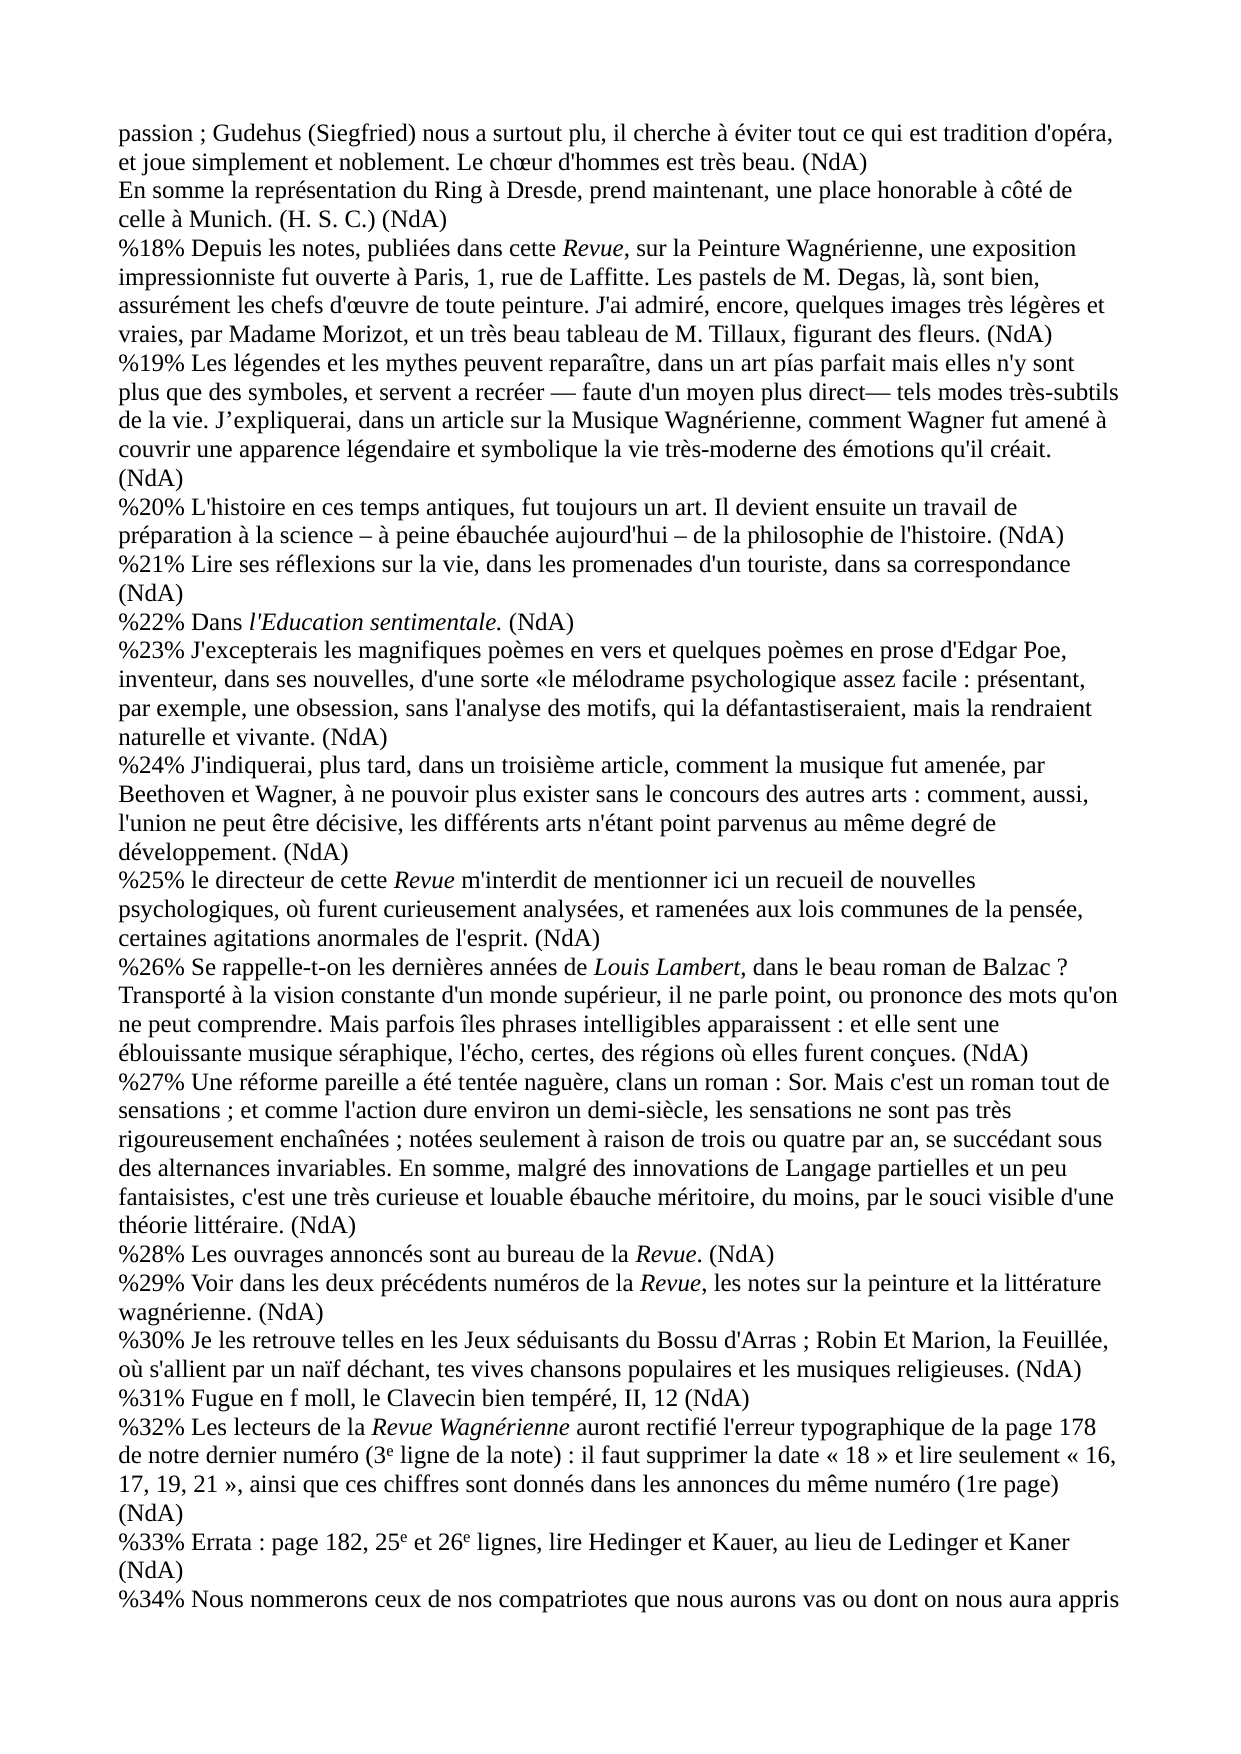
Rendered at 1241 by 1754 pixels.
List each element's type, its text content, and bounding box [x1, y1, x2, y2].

text %34% Nous nommerons ceux de nos compatriotes que nous aurons vas ou dont on nous aura appris [118, 1584, 1122, 1613]
text %22% Dans l'Education sentimentale. (NdA) [118, 607, 1122, 636]
text %31% Fugue en f moll, le Clavecin bien tempéré, II, 12 (NdA) [118, 1383, 1122, 1412]
text En somme la représentation du Ring à Dresde, prend maintenant, une place honorable à côté de celle à Munich. (H. S. C.) (NdA) [118, 176, 1122, 233]
text passion ; Gudehus (Siegfried) nous a surtout plu, il cherche à éviter tout ce qui est tradition d'opéra, et joue simplement et noblement. Le chœur d'hommes est très beau. (NdA) [118, 118, 1122, 176]
text %27% Une réforme pareille a été tentée naguère, clans un roman : Sor. Mais c'est un roman tout de sensations ; et comme l'action dure environ un demi-siècle, les sensations ne sont pas très rigoureusement enchaînées ; notées seulement à raison de trois ou quatre par an, se succédant sous des alternances invariables. En somme, malgré des innovations de Langage partielles et un peu fantaisistes, c'est une très curieuse et louable ébauche méritoire, du moins, par le souci visible d'une théorie littéraire. (NdA) [118, 1067, 1122, 1239]
text %24% J'indiquerai, plus tard, dans un troisième article, comment la musique fut amenée, par Beethoven et Wagner, à ne pouvoir plus exister sans le concours des autres arts : comment, aussi, l'union ne peut être décisive, les différents arts n'étant point parvenus au même degré de développement. (NdA) [118, 751, 1122, 866]
text %32% Les lecteurs de la Revue Wagnérienne auront rectifié l'erreur typographique de la page 178 de notre dernier numéro (3e ligne de la note) : il faut supprimer la date « 18 » et lire seulement « 16, 17, 19, 21 », ainsi que ces chiffres sont donnés dans les annonces du même numéro (1re page) (NdA) [118, 1412, 1122, 1527]
text %25% le directeur de cette Revue m'interdit de mentionner ici un recueil de nouvelles psychologiques, où furent curieusement analysées, et ramenées aux lois communes de la pensée, certaines agitations anormales de l'esprit. (NdA) [118, 866, 1122, 952]
text %20% L'histoire en ces temps antiques, fut toujours un art. Il devient ensuite un travail de préparation à la science – à peine ébauchée aujourd'hui – de la philosophie de l'histoire. (NdA) [118, 492, 1122, 549]
text %18% Depuis les notes, publiées dans cette Revue, sur la Peinture Wagnérienne, une exposition impressionniste fut ouverte à Paris, 1, rue de Laffitte. Les pastels de M. Degas, là, sont bien, assurément les chefs d'œuvre de toute peinture. J'ai admiré, encore, quelques images très légères et vraies, par Madame Morizot, et un très beau tableau de M. Tillaux, figurant des fleurs. (NdA) [118, 233, 1122, 348]
text %30% Je les retrouve telles en les Jeux séduisants du Bossu d'Arras ; Robin Et Marion, la Feuillée, où s'allient par un naïf déchant, tes vives chansons populaires et les musiques religieuses. (NdA) [118, 1326, 1122, 1383]
text %26% Se rappelle-t-on les dernières années de Louis Lambert, dans le beau roman de Balzac ? Transporté à la vision constante d'un monde supérieur, il ne parle point, ou prononce des mots qu'on ne peut comprendre. Mais parfois îles phrases intelligibles apparaissent : et elle sent une éblouissante musique séraphique, l'écho, certes, des régions où elles furent conçues. (NdA) [118, 952, 1122, 1067]
text %33% Errata : page 182, 25e et 26e lignes, lire Hedinger et Kauer, au lieu de Ledinger et Kaner (NdA) [118, 1527, 1122, 1584]
text %19% Les légendes et les mythes peuvent reparaître, dans un art pías parfait mais elles n'y sont plus que des symboles, et servent a recréer — faute d'un moyen plus direct— tels modes très-subtils de la vie. J’expliquerai, dans un article sur la Musique Wagnérienne, comment Wagner fut amené à couvrir une apparence légendaire et symbolique la vie très-moderne des émotions qu'il créait. (NdA) [118, 348, 1122, 492]
text %29% Voir dans les deux précédents numéros de la Revue, les notes sur la peinture et la littérature wagnérienne. (NdA) [118, 1268, 1122, 1326]
text %28% Les ouvrages annoncés sont au bureau de la Revue. (NdA) [118, 1239, 1122, 1268]
text %23% J'excepterais les magnifiques poèmes en vers et quelques poèmes en prose d'Edgar Poe, inventeur, dans ses nouvelles, d'une sorte «le mélodrame psychologique assez facile : présentant, par exemple, une obsession, sans l'analyse des motifs, qui la défantastiseraient, mais la rendraient naturelle et vivante. (NdA) [118, 636, 1122, 751]
text %21% Lire ses réflexions sur la vie, dans les promenades d'un touriste, dans sa correspondance (NdA) [118, 549, 1122, 607]
